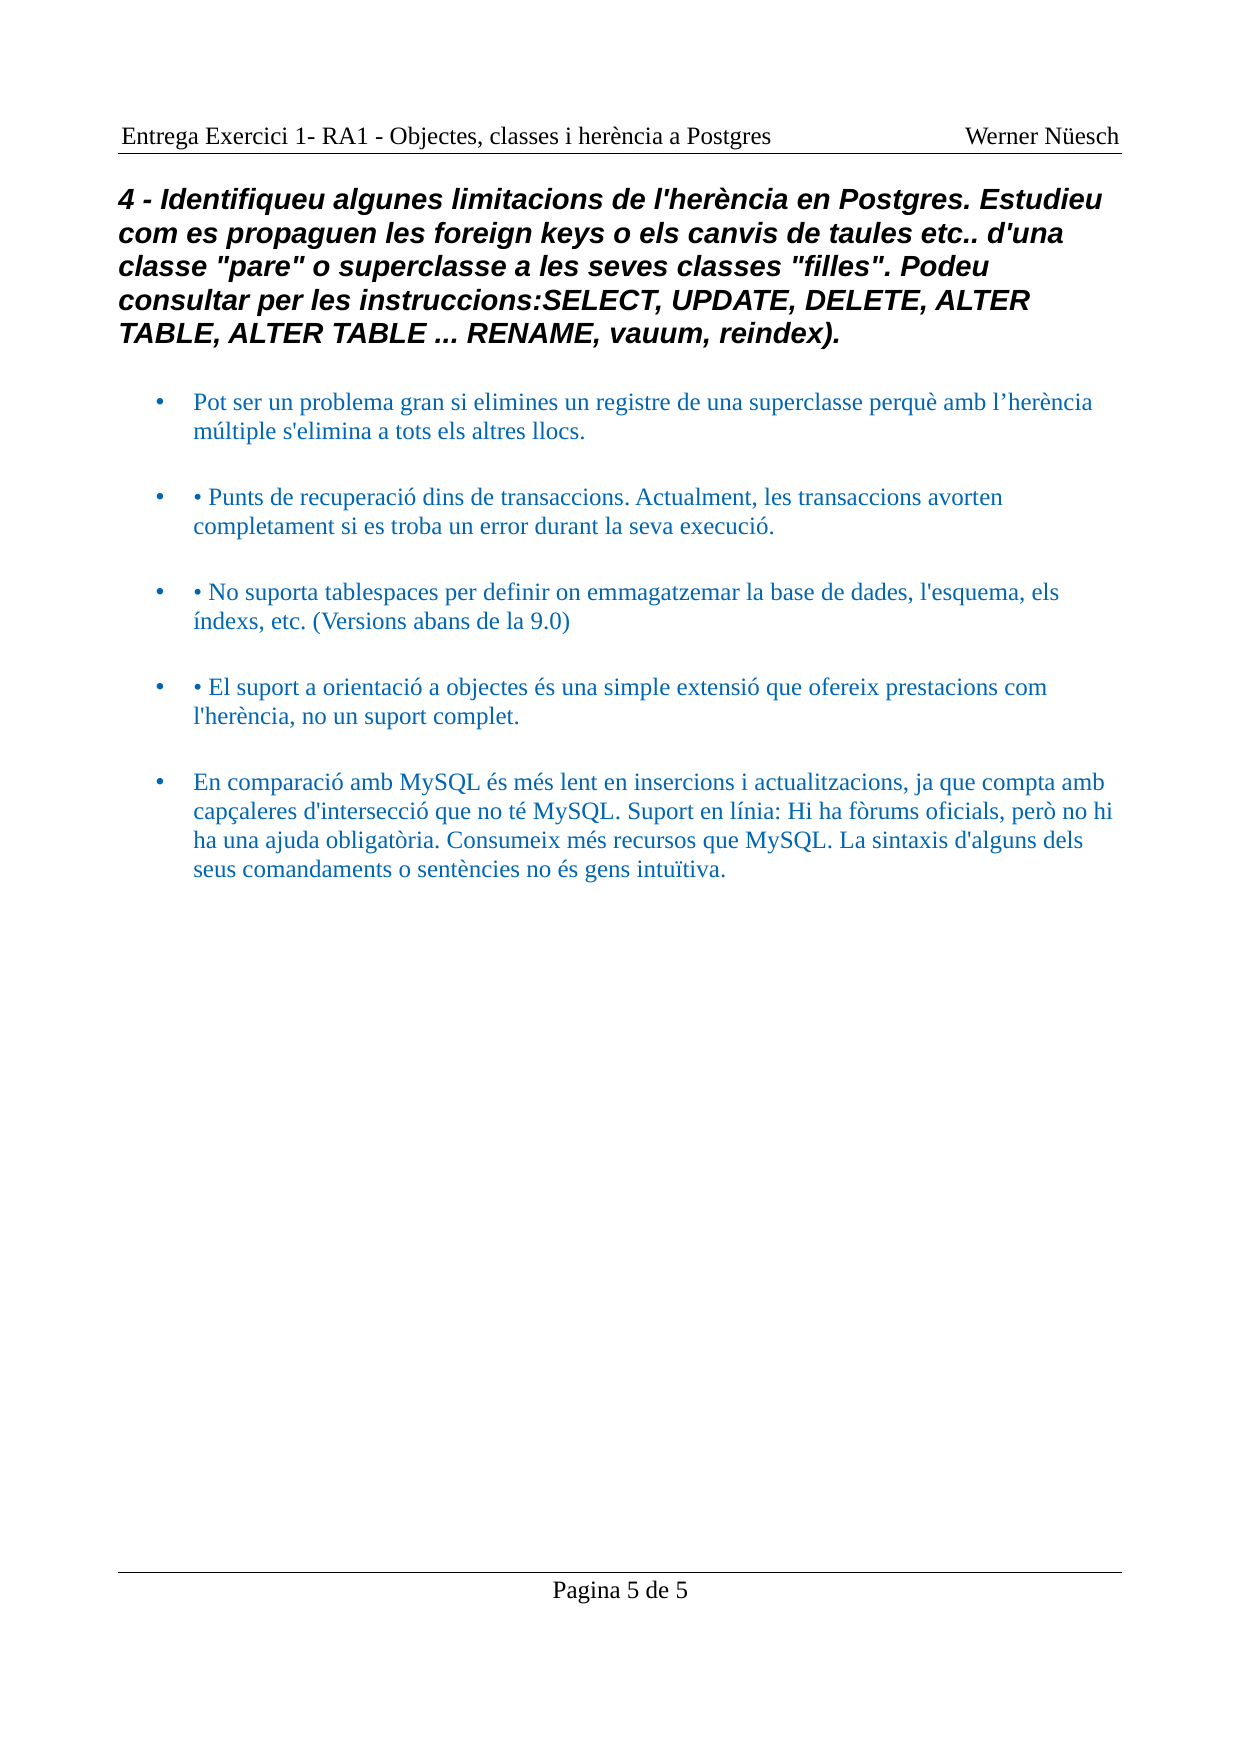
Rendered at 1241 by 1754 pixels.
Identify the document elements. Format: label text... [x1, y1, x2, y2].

subtitle 4 - Identifiqueu algunes limitacions de l'herència en Postgres. Estudieu com es propaguen les foreign keys o els canvis de taules etc.. d'una classe "pare" o superclasse a les seves classes "filles". Podeu consultar per les instruccions:SELECT, UPDATE, DELETE, ALTER TABLE, ALTER TABLE ... RENAME, vauum, reindex). [118, 182, 1122, 350]
subtitle Pot ser un problema gran si elimines un registre de una superclasse perquè amb l’herència múltiple s'elimina a tots els altres llocs. [156, 387, 1122, 445]
subtitle En comparació amb MySQL és més lent en insercions i actualitzacions, ja que compta amb capçaleres d'intersecció que no té MySQL. Suport en línia: Hi ha fòrums oficials, però no hi ha una ajuda obligatòria. Consumeix més recursos que MySQL. La sintaxis d'alguns dels seus comandaments o sentències no és gens intuïtiva. [156, 767, 1122, 882]
subtitle • Punts de recuperació dins de transaccions. Actualment, les transaccions avorten completament si es troba un error durant la seva execució. [156, 482, 1122, 540]
subtitle • No suporta tablespaces per definir on emmagatzemar la base de dades, l'esquema, els índexs, etc. (Versions abans de la 9.0) [156, 577, 1122, 635]
subtitle • El suport a orientació a objectes és una simple extensió que ofereix prestacions com l'herència, no un suport complet. [156, 672, 1122, 730]
